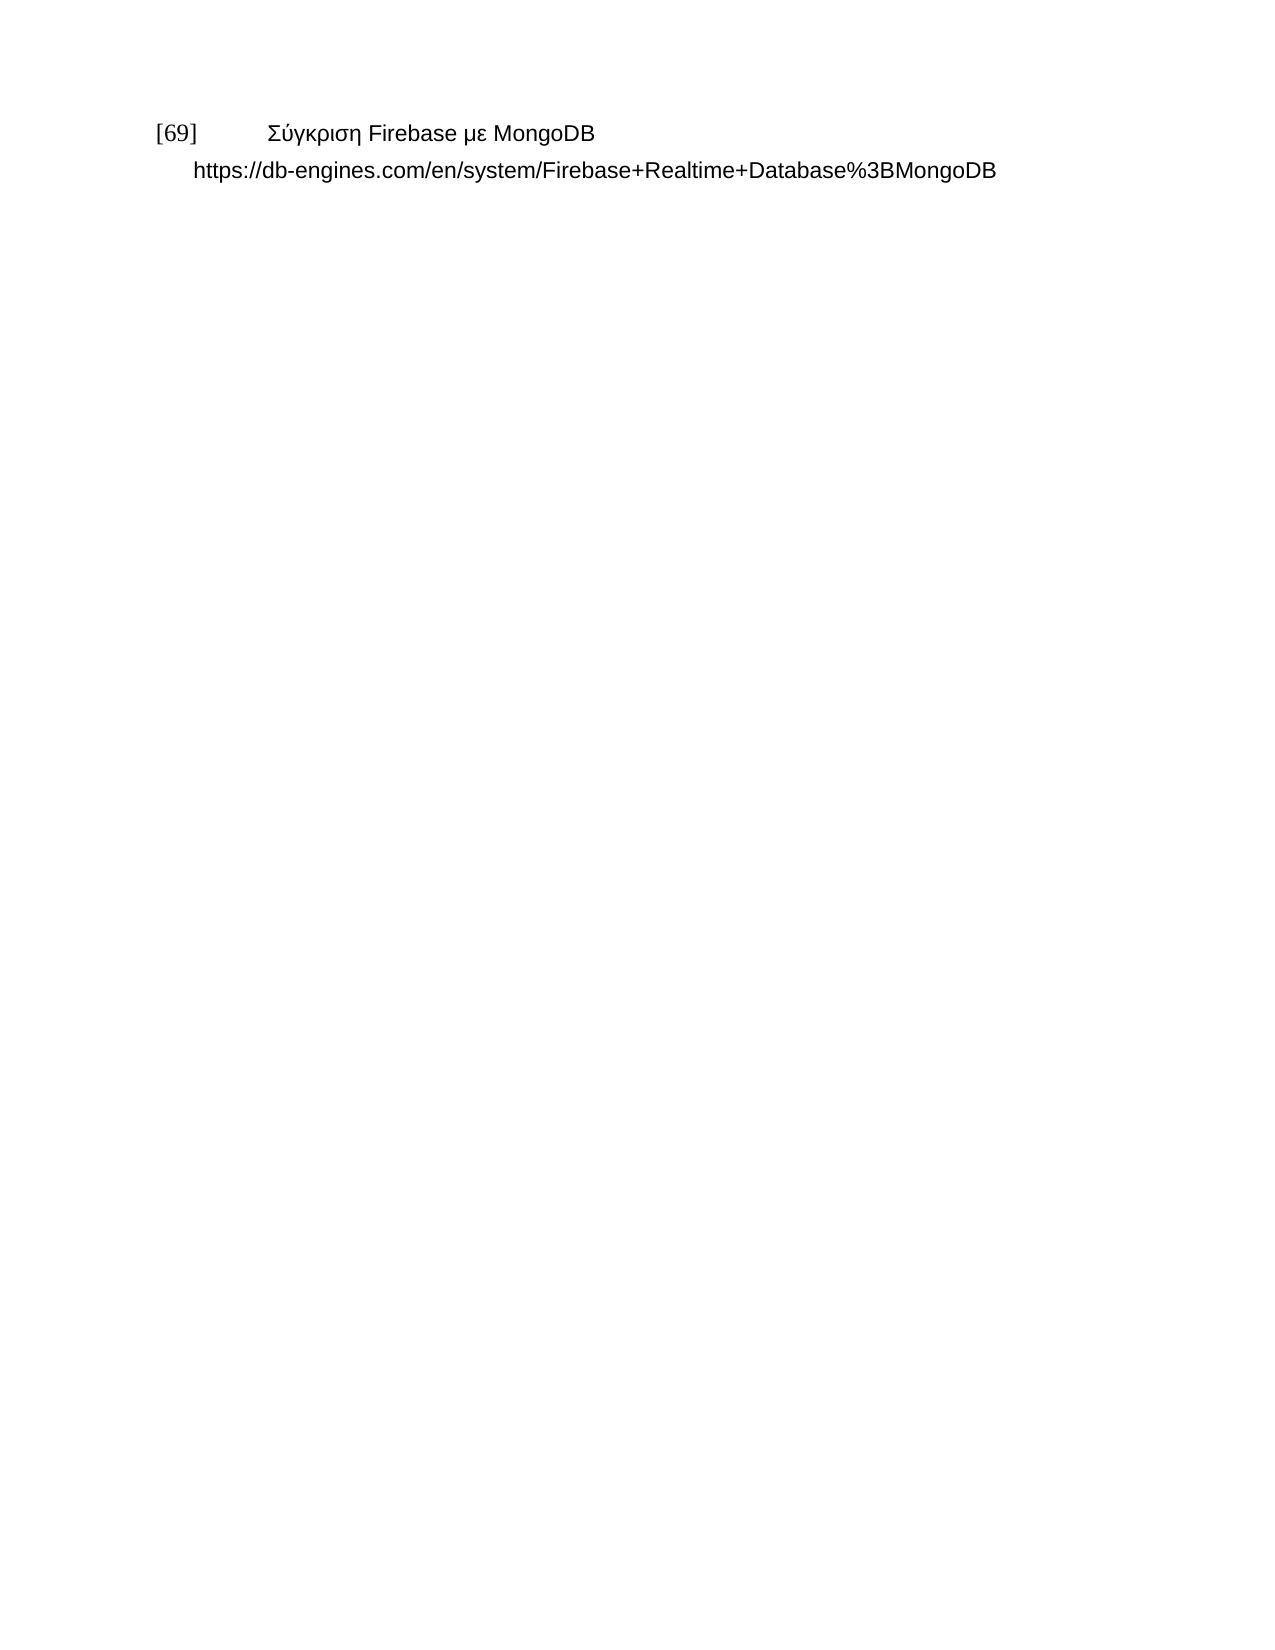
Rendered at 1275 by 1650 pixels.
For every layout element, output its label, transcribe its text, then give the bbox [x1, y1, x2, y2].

list Σύγκριση Firebase με MongoDB https://db-engines.com/en/system/Firebase+Realtime+Database%3BMongoDB [156, 118, 1157, 262]
